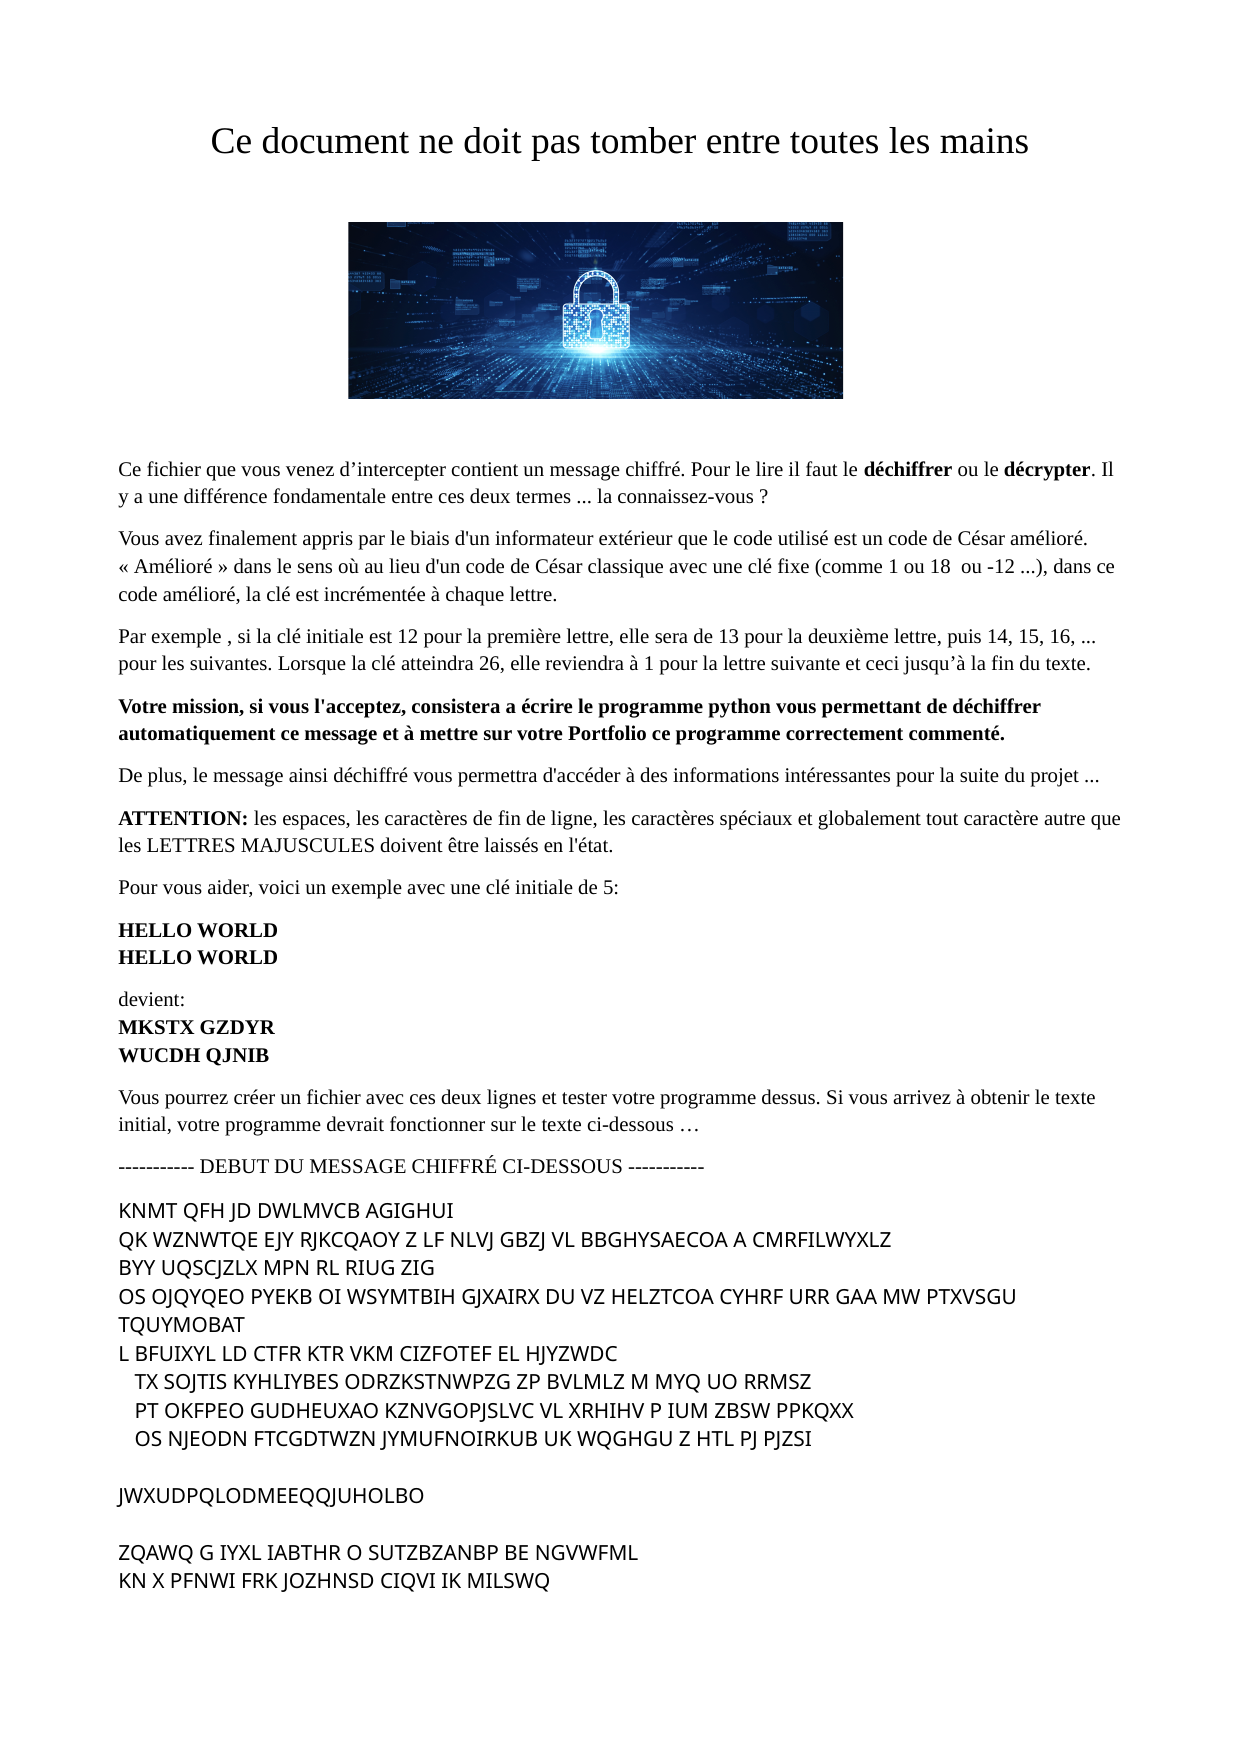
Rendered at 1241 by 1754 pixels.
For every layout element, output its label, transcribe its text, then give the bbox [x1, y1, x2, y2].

text ATTENTION: les espaces, les caractères de fin de ligne, les caractères spéciaux et globalement tout caractère autre que les LETTRES MAJUSCULES doivent être laissés en l'état. [118, 806, 1122, 857]
text JWXUDPQLODMEEQQJUHOLBO [118, 1481, 1122, 1509]
text ----------- DEBUT DU MESSAGE CHIFFRÉ CI-DESSOUS ----------- [118, 1154, 1122, 1178]
text Vous pourrez créer un fichier avec ces deux lignes et tester votre programme dessus. Si vous arrivez à obtenir le texte initial, votre programme devrait fonctionner sur le texte ci-dessous … [118, 1085, 1122, 1136]
text TQUYMOBAT [118, 1310, 1122, 1339]
text ZQAWQ G IYXL IABTHR O SUTZBZANBP BE NGVWFML [118, 1538, 1122, 1566]
text L BFUIXYL LD CTFR KTR VKM CIZFOTEF EL HJYZWDC [118, 1339, 1122, 1367]
text KN X PFNWI FRK JOZHNSD CIQVI IK MILSWQ [118, 1566, 1122, 1595]
text Ce fichier que vous venez d’intercepter contient un message chiffré. Pour le lire il faut le déchiffrer ou le décrypter. Il y a une différence fondamentale entre ces deux termes ... la connaissez-vous ? [118, 457, 1122, 508]
picture [348, 222, 844, 399]
text Par exemple , si la clé initiale est 12 pour la première lettre, elle sera de 13 pour la deuxième lettre, puis 14, 15, 16, ... pour les suivantes. Lorsque la clé atteindra 26, elle reviendra à 1 pour la lettre suivante et ceci jusqu’à la fin du texte. [118, 624, 1122, 675]
text OS NJEODN FTCGDTWZN JYMUFNOIRKUB UK WQGHGU Z HTL PJ PJZSI [118, 1424, 1122, 1453]
text QK WZNWTQE EJY RJKCQAOY Z LF NLVJ GBZJ VL BBGHYSAECOA A CMRFILWYXLZ [118, 1225, 1122, 1253]
text OS OJQYQEO PYEKB OI WSYMTBIH GJXAIRX DU VZ HELZTCOA CYHRF URR GAA MW PTXVSGU [118, 1282, 1122, 1310]
text TX SOJTIS KYHLIYBES ODRZKSTNWPZG ZP BVLMLZ M MYQ UO RRMSZ [118, 1367, 1122, 1396]
text Ce document ne doit pas tomber entre toutes les mains [118, 118, 1122, 161]
text Votre mission, si vous l'acceptez, consistera a écrire le programme python vous permettant de déchiffrer automatiquement ce message et à mettre sur votre Portfolio ce programme correctement commenté. [118, 693, 1122, 745]
text KNMT QFH JD DWLMVCB AGIGHUI [118, 1197, 1122, 1225]
text devient: MKSTX GZDYR WUCDH QJNIB [118, 987, 1122, 1067]
text HELLO WORLD HELLO WORLD [118, 917, 1122, 969]
text PT OKFPEO GUDHEUXAO KZNVGOPJSLVC VL XRHIHV P IUM ZBSW PPKQXX [118, 1396, 1122, 1424]
text Pour vous aider, voici un exemple avec une clé initiale de 5: [118, 875, 1122, 899]
text BYY UQSCJZLX MPN RL RIUG ZIG [118, 1253, 1122, 1282]
text De plus, le message ainsi déchiffré vous permettra d'accéder à des informations intéressantes pour la suite du projet ... [118, 763, 1122, 787]
text Vous avez finalement appris par le biais d'un informateur extérieur que le code utilisé est un code de César amélioré. « Amélioré » dans le sens où au lieu d'un code de César classique avec une clé fixe (comme 1 ou 18 ou -12 ...), dans ce code amélioré, la clé est incrémentée à chaque lettre. [118, 526, 1122, 606]
